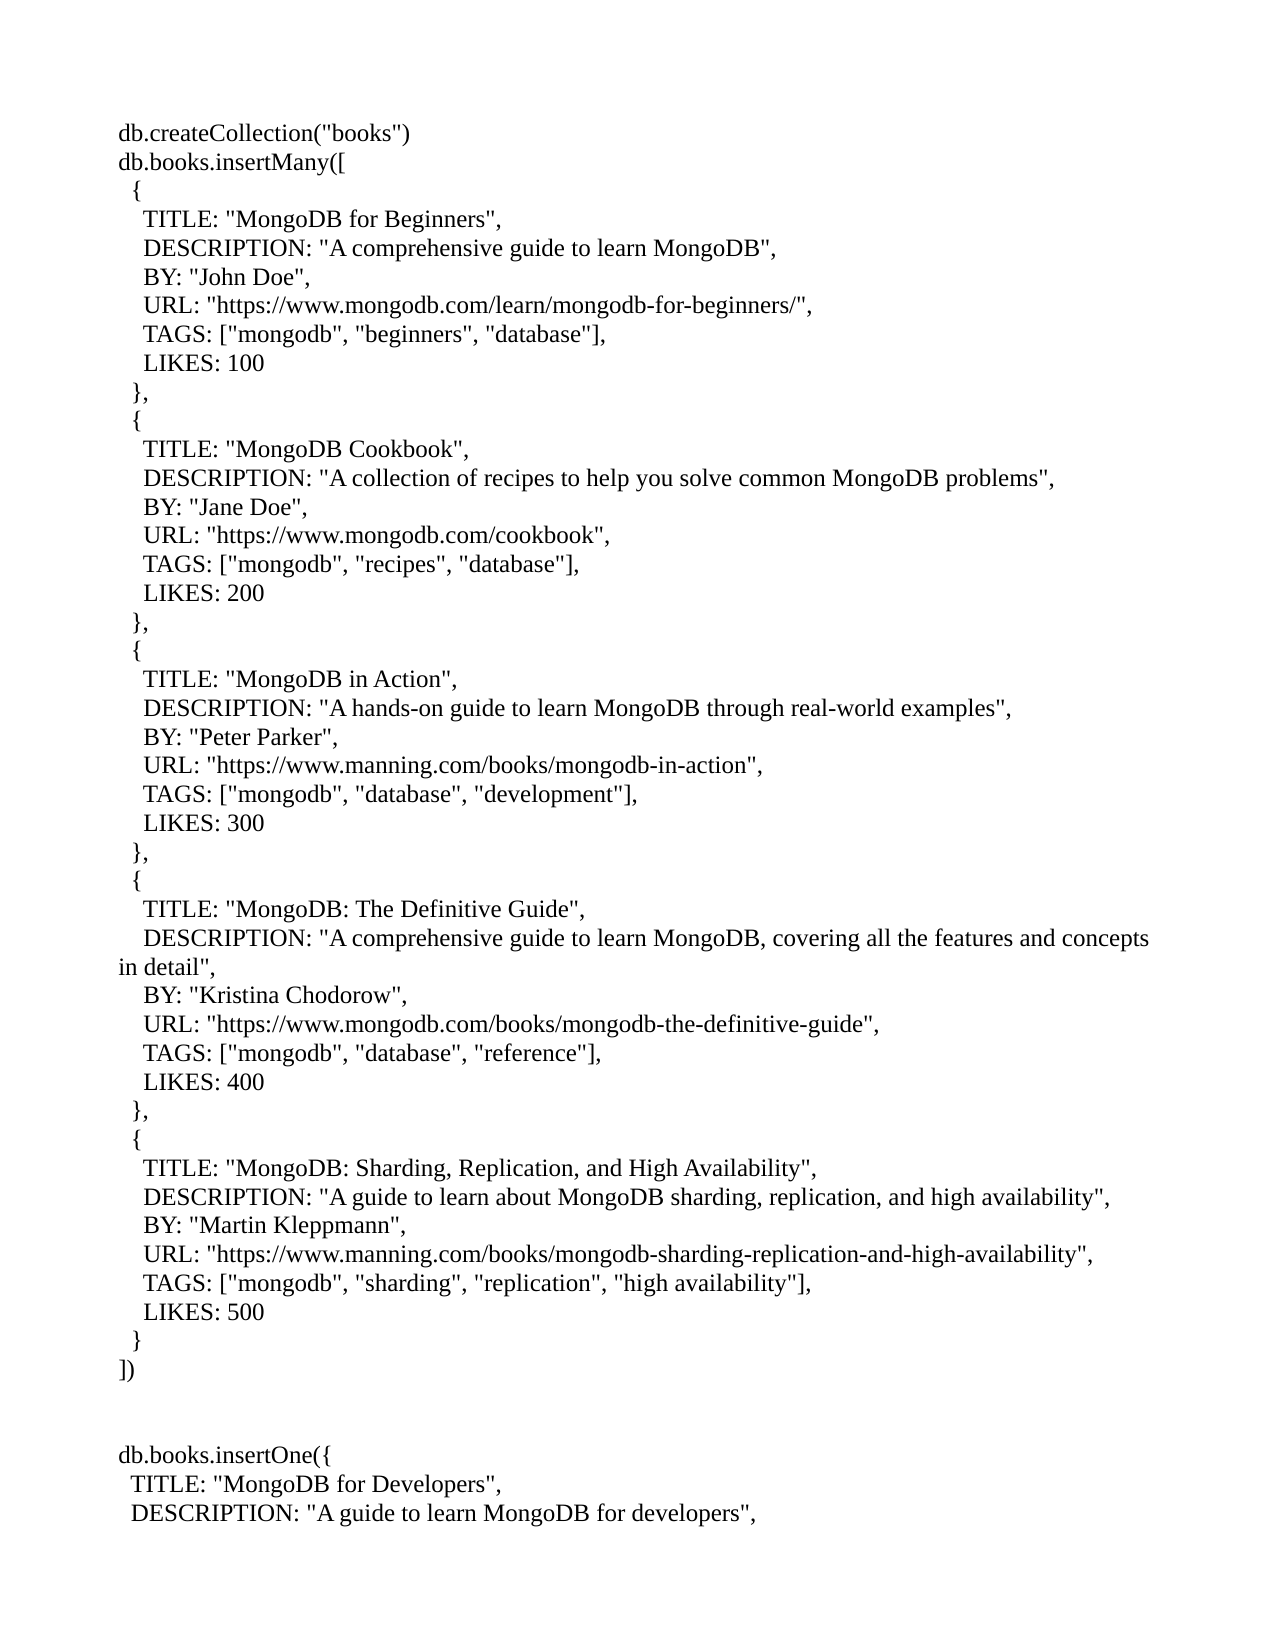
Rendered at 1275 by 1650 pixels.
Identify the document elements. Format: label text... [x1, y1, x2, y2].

text DESCRIPTION: "A guide to learn about MongoDB sharding, replication, and high availability", [118, 1182, 1157, 1211]
text TAGS: ["mongodb", "beginners", "database"], [118, 319, 1157, 348]
text BY: "Kristina Chodorow", [118, 981, 1157, 1009]
text TITLE: "MongoDB: The Definitive Guide", [118, 894, 1157, 923]
text TITLE: "MongoDB in Action", [118, 664, 1157, 693]
text LIKES: 500 [118, 1297, 1157, 1326]
text }, [118, 377, 1157, 406]
text { [118, 176, 1157, 204]
text TITLE: "MongoDB for Beginners", [118, 204, 1157, 233]
text BY: "Peter Parker", [118, 722, 1157, 751]
text db.books.insertMany([ [118, 147, 1157, 176]
text ]) [118, 1354, 1157, 1383]
text TAGS: ["mongodb", "recipes", "database"], [118, 549, 1157, 578]
text TAGS: ["mongodb", "sharding", "replication", "high availability"], [118, 1268, 1157, 1297]
text TAGS: ["mongodb", "database", "reference"], [118, 1038, 1157, 1067]
text LIKES: 400 [118, 1067, 1157, 1096]
text } [118, 1326, 1157, 1354]
text { [118, 406, 1157, 434]
text LIKES: 200 [118, 578, 1157, 607]
text }, [118, 837, 1157, 866]
text LIKES: 300 [118, 808, 1157, 837]
text { [118, 866, 1157, 894]
text db.books.insertOne({ [118, 1441, 1157, 1469]
text BY: "Martin Kleppmann", [118, 1211, 1157, 1239]
text DESCRIPTION: "A comprehensive guide to learn MongoDB", [118, 233, 1157, 262]
text DESCRIPTION: "A comprehensive guide to learn MongoDB, covering all the features and concepts in detail", [118, 923, 1157, 981]
text TAGS: ["mongodb", "database", "development"], [118, 779, 1157, 808]
text TITLE: "MongoDB: Sharding, Replication, and High Availability", [118, 1153, 1157, 1182]
text { [118, 636, 1157, 664]
text LIKES: 100 [118, 348, 1157, 377]
text db.createCollection("books") [118, 118, 1157, 147]
text DESCRIPTION: "A hands-on guide to learn MongoDB through real-world examples", [118, 693, 1157, 722]
text DESCRIPTION: "A collection of recipes to help you solve common MongoDB problems", [118, 463, 1157, 492]
text TITLE: "MongoDB for Developers", [118, 1469, 1157, 1498]
text URL: "https://www.mongodb.com/cookbook", [118, 521, 1157, 549]
text URL: "https://www.manning.com/books/mongodb-in-action", [118, 751, 1157, 779]
text }, [118, 1096, 1157, 1124]
text DESCRIPTION: "A guide to learn MongoDB for developers", [118, 1498, 1157, 1527]
text BY: "John Doe", [118, 262, 1157, 291]
text BY: "Jane Doe", [118, 492, 1157, 521]
text { [118, 1124, 1157, 1153]
text TITLE: "MongoDB Cookbook", [118, 434, 1157, 463]
text }, [118, 607, 1157, 636]
text URL: "https://www.mongodb.com/learn/mongodb-for-beginners/", [118, 291, 1157, 319]
text URL: "https://www.manning.com/books/mongodb-sharding-replication-and-high-availability", [118, 1239, 1157, 1268]
text URL: "https://www.mongodb.com/books/mongodb-the-definitive-guide", [118, 1009, 1157, 1038]
